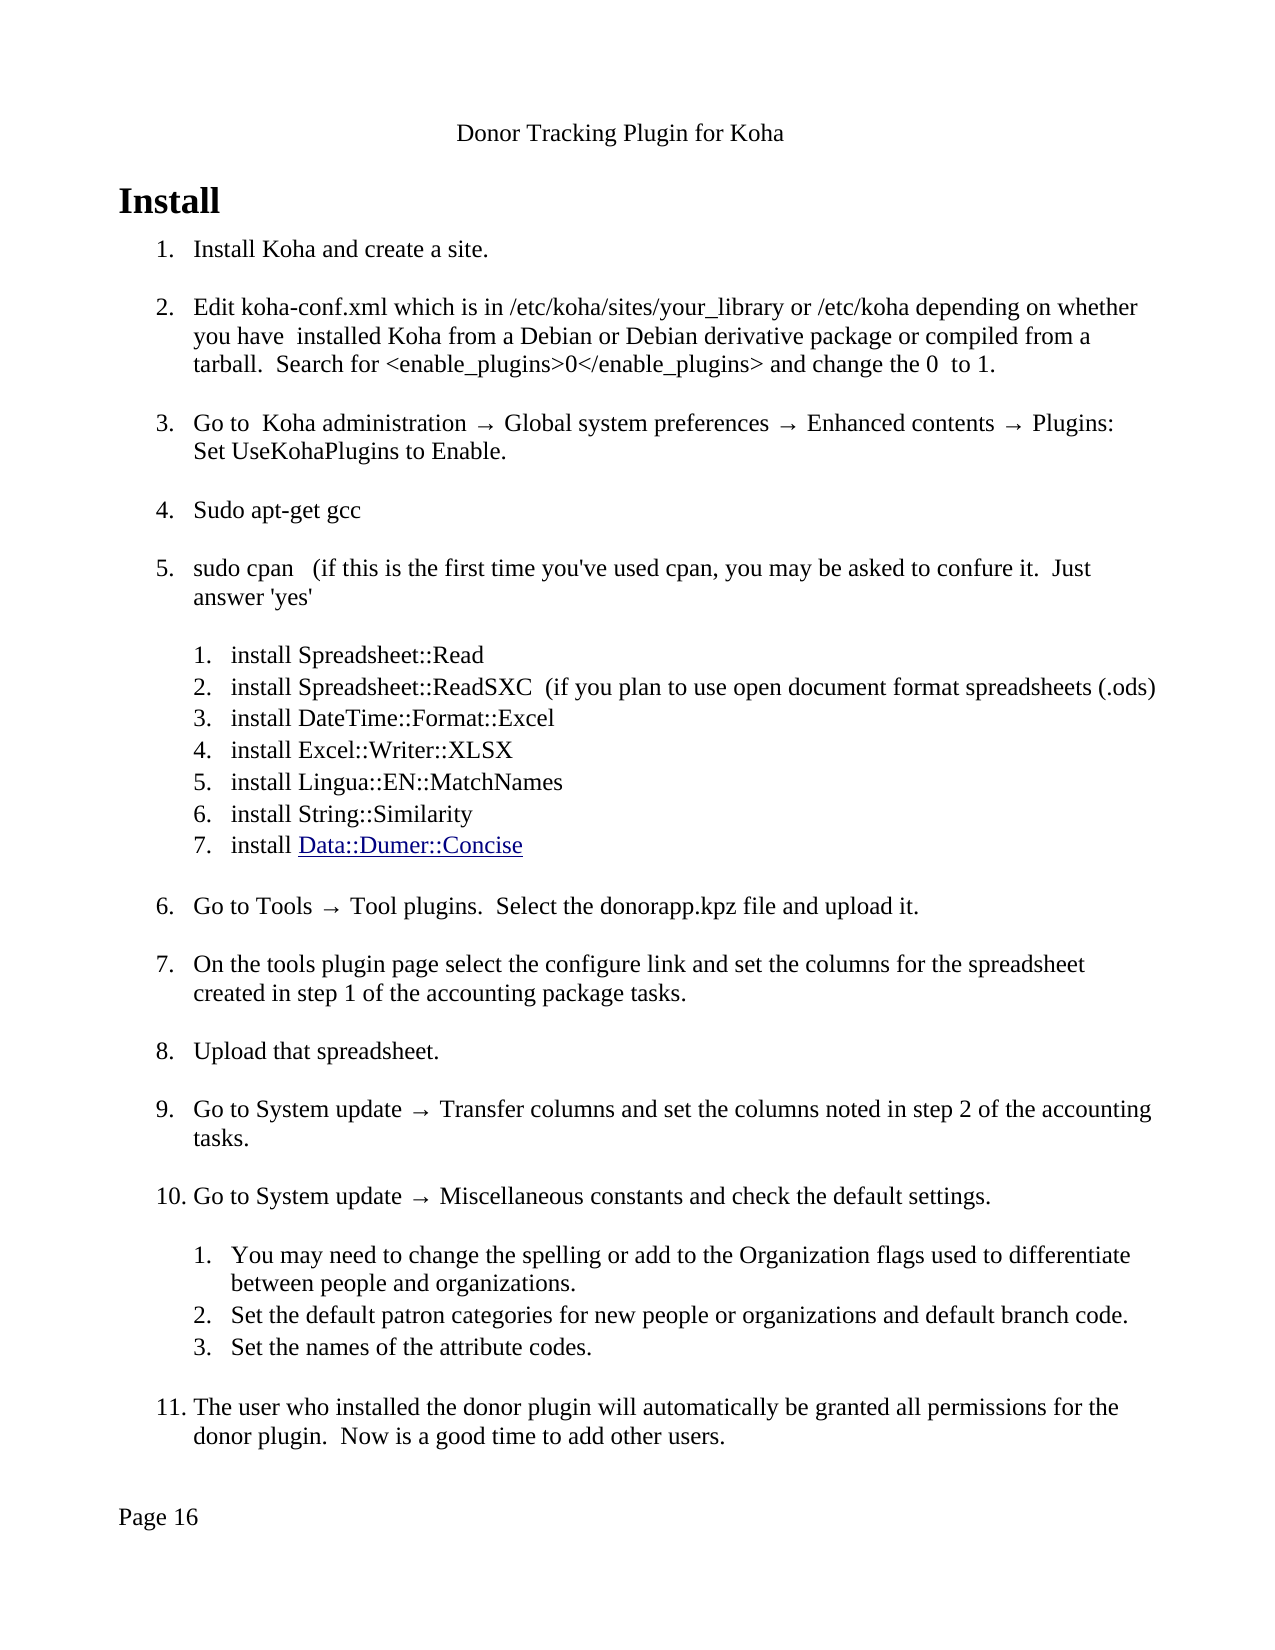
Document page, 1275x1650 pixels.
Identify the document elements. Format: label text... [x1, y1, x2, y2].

list install String::Similarity [193, 799, 1157, 827]
list Edit koha-conf.xml which is in /etc/koha/sites/your_library or /etc/koha depending on whether you have installed Koha from a Debian or Debian derivative package or compiled from a tarball. Search for <enable_plugins>0</enable_plugins> and change the 0 to 1. [156, 292, 1157, 378]
list install DateTime::Format::Excel [193, 703, 1157, 732]
list You may need to change the spelling or add to the Organization flags used to differentiate between people and organizations. [193, 1240, 1157, 1297]
list Set the names of the attribute codes. [193, 1332, 1157, 1389]
list install Data::Dumer::Concise [193, 831, 1157, 888]
list Go to Koha administration → Global system preferences → Enhanced contents → Plugins: Set UseKohaPlugins to Enable. [156, 408, 1157, 465]
list Upload that spreadsheet. [156, 1036, 1157, 1065]
list Go to System update → Miscellaneous constants and check the default settings. [156, 1181, 1157, 1210]
list The user who installed the donor plugin will automatically be granted all permissions for the donor plugin. Now is a good time to add other users. [156, 1392, 1157, 1450]
list install Spreadsheet::ReadSXC (if you plan to use open document format spreadsheets (.ods) [193, 672, 1157, 700]
list install Excel::Writer::XLSX [193, 735, 1157, 764]
list Sudo apt-get gcc [156, 495, 1157, 523]
list install Lingua::EN::MatchNames [193, 767, 1157, 796]
subtitle Install [118, 178, 1157, 221]
list Set the default patron categories for new people or organizations and default branch code. [193, 1300, 1157, 1329]
list sudo cpan (if this is the first time you've used cpan, you may be asked to confure it. Just answer 'yes' [156, 553, 1157, 610]
list Go to Tools → Tool plugins. Select the donorapp.kpz file and upload it. [156, 891, 1157, 920]
list On the tools plugin page select the configure link and set the columns for the spreadsheet created in step 1 of the accounting package tasks. [156, 949, 1157, 1007]
list install Spreadsheet::Read [193, 640, 1157, 669]
list Go to System update → Transfer columns and set the columns noted in step 2 of the accounting tasks. [156, 1094, 1157, 1152]
list Install Koha and create a site. [156, 234, 1157, 262]
